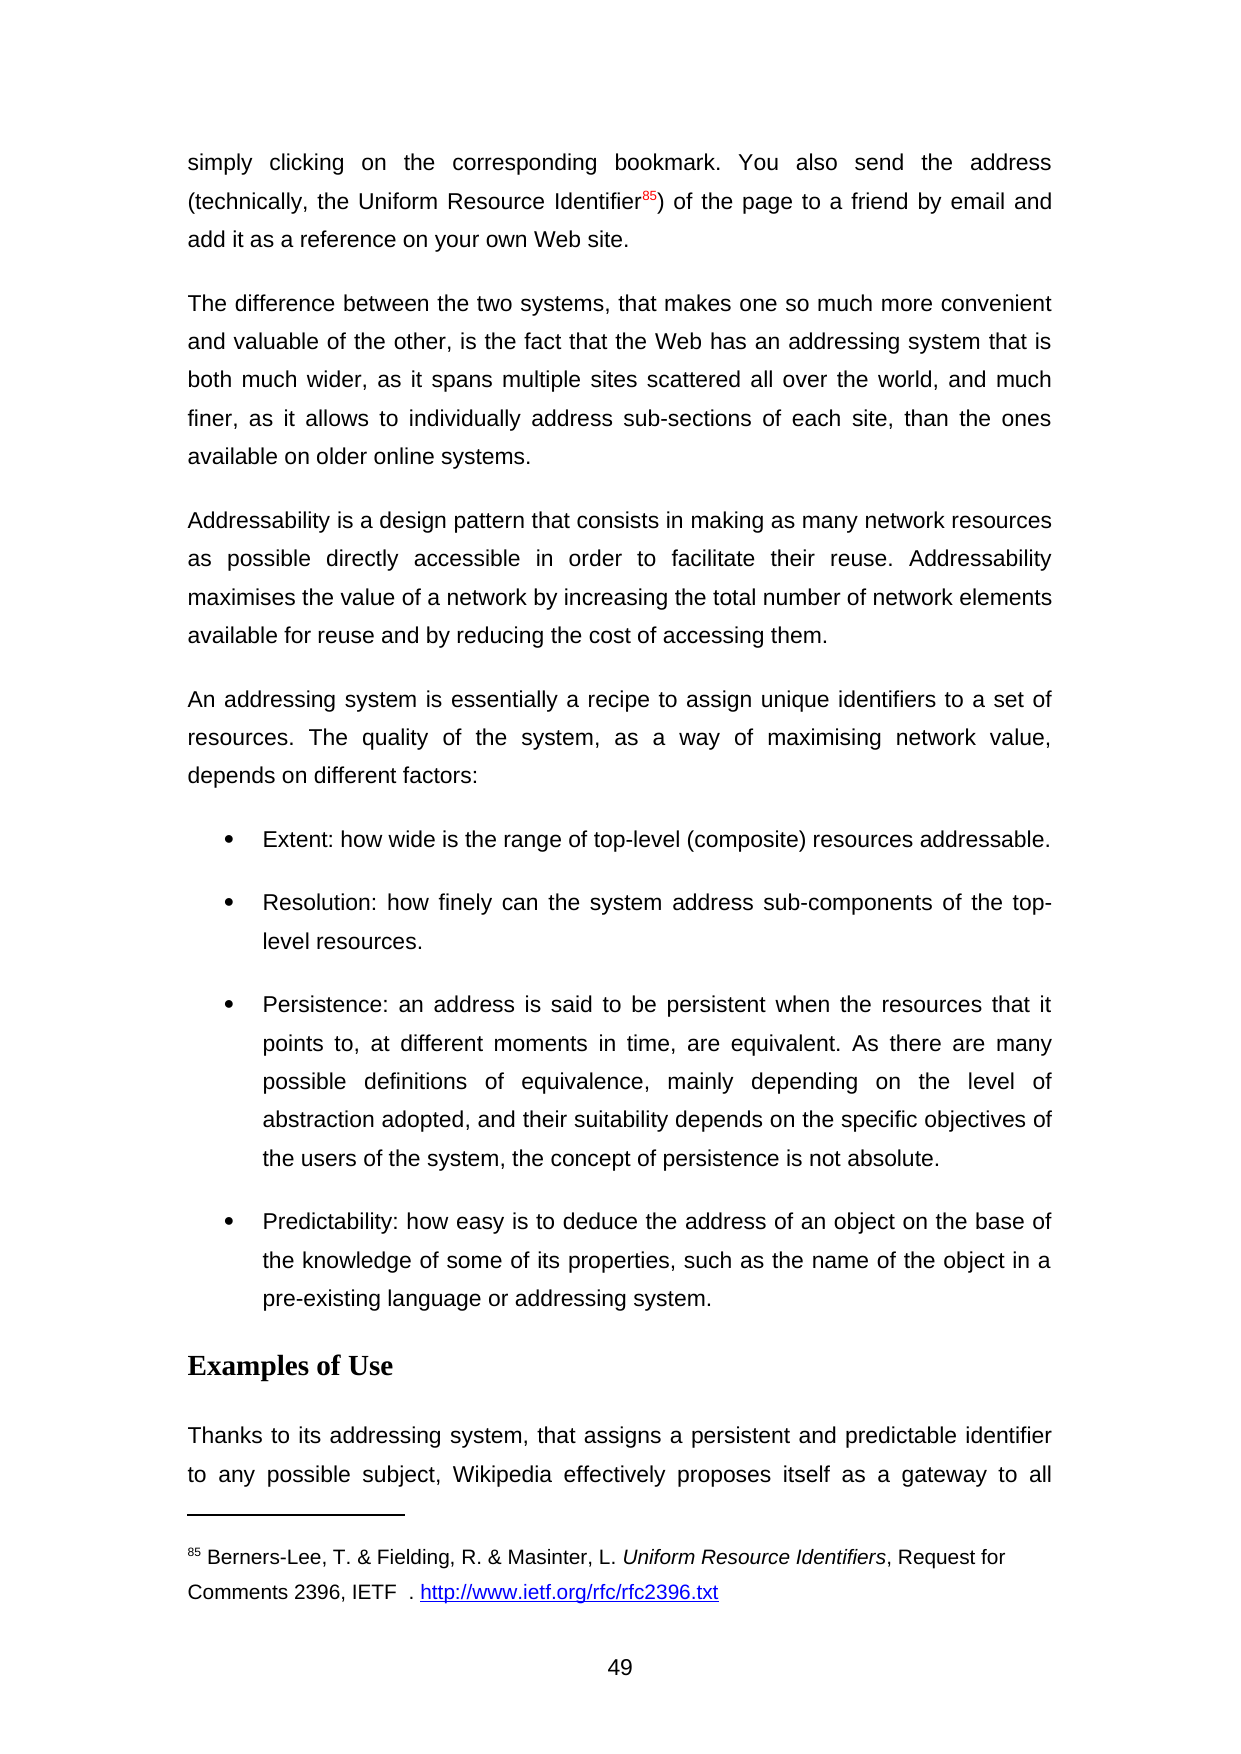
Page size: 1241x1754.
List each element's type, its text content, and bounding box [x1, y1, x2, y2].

list Resolution: how finely can the system address sub-components of the top-level resources. [225, 890, 1053, 954]
list Persistence: an address is said to be persistent when the resources that it points to, at different moments in time, are equivalent. As there are many possible definitions of equivalence, mainly depending on the level of abstraction adopted, and their suitability depends on the specific objectives of the users of the system, the concept of persistence is not absolute. [225, 992, 1053, 1171]
text Addressability is a design pattern that consists in making as many network resources as possible directly accessible in order to facilitate their reuse. Addressability maximises the value of a network by increasing the total number of network elements available for reuse and by reducing the cost of accessing them. [187, 507, 1053, 648]
text Thanks to its addressing system, that assigns a persistent and predictable identifier to any possible subject, Wikipedia effectively proposes itself as a gateway to all [187, 1423, 1053, 1487]
list Extent: how wide is the range of top-level (composite) resources addressable. [225, 827, 1053, 852]
subtitle Examples of Use [187, 1349, 1053, 1382]
text The difference between the two systems, that makes one so much more convenient and valuable of the other, is the fact that the Web has an addressing system that is both much wider, as it spans multiple sites scattered all over the world, and much finer, as it allows to individually address sub-sections of each site, than the ones available on older online systems. [187, 290, 1053, 470]
text An addressing system is essentially a recipe to assign unique identifiers to a set of resources. The quality of the system, as a way of maximising network value, depends on different factors: [187, 686, 1053, 789]
text simply clicking on the corresponding bookmark. You also send the address (technically, the Uniform Resource Identifier) of the page to a friend by email and add it as a reference on your own Web site. [187, 150, 1053, 252]
list Predictability: how easy is to deduce the address of an object on the base of the knowledge of some of its properties, such as the name of the object in a pre-existing language or addressing system. [225, 1209, 1053, 1312]
text Berners-Lee, T. & Fielding, R. & Masinter, L. Uniform Resource Identifiers, Request for Comments 2396, IETF . http://www.ietf.org/rfc/rfc2396.txt [187, 1546, 1053, 1604]
